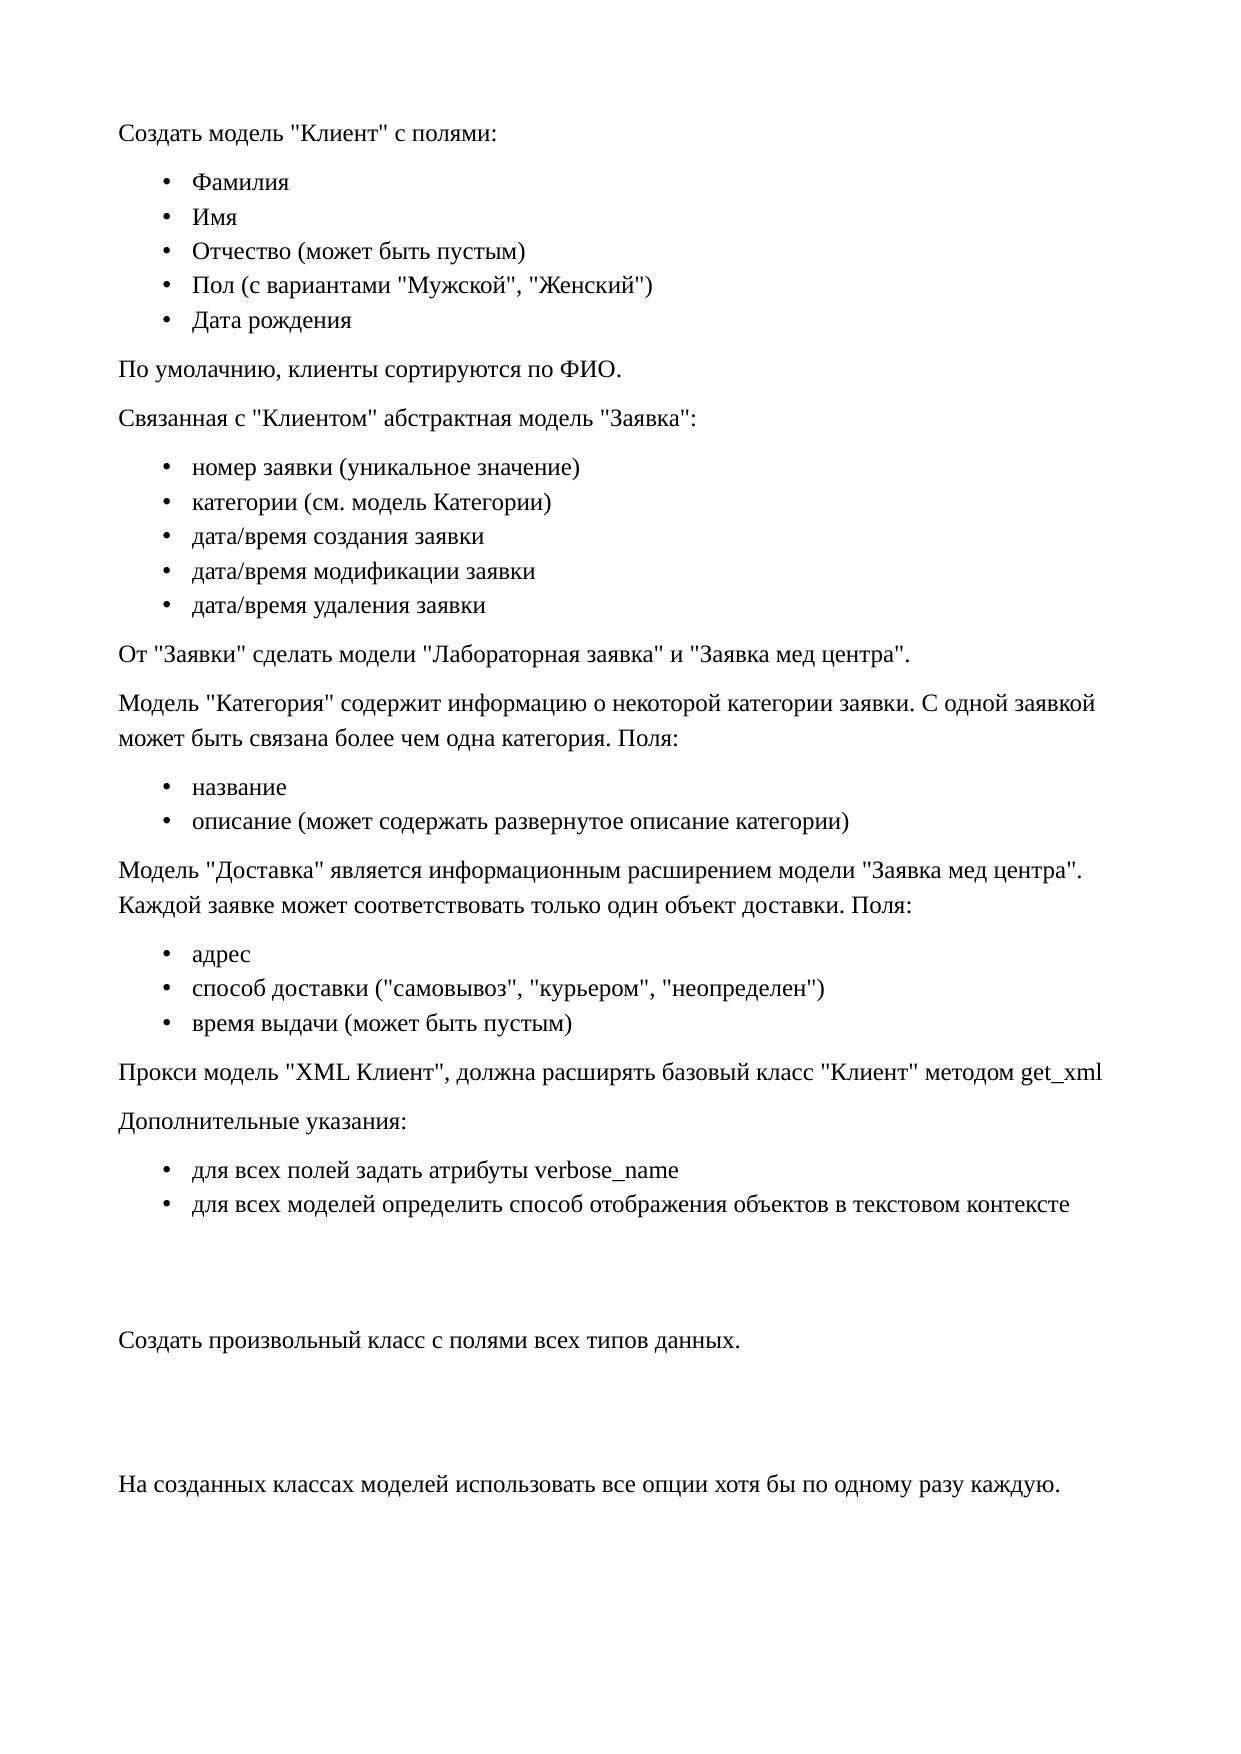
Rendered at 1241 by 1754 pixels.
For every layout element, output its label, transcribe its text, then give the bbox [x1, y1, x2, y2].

list Пол (с вариантами "Мужской", "Женский") [162, 271, 1122, 299]
text Прокси модель "XML Клиент", должна расширять базовый класс "Клиент" методом get_xml [118, 1057, 1122, 1086]
list для всех полей задать атрибуты verbose_name [162, 1155, 1122, 1184]
list Фамилия [162, 167, 1122, 196]
list название [162, 772, 1122, 801]
list номер заявки (уникальное значение) [162, 452, 1122, 481]
list описание (может содержать развернутое описание категории) [162, 806, 1122, 835]
text Связанная с "Клиентом" абстрактная модель "Заявка": [118, 403, 1122, 432]
list Дата рождения [162, 305, 1122, 334]
text На созданных классах моделей использовать все опции хотя бы по одному разу каждую. [118, 1469, 1122, 1497]
list дата/время создания заявки [162, 521, 1122, 550]
list дата/время модификации заявки [162, 556, 1122, 584]
list категории (см. модель Категории) [162, 487, 1122, 516]
text Создать произвольный класс с полями всех типов данных. [118, 1325, 1122, 1354]
text Создать модель "Клиент" с полями: [118, 118, 1122, 147]
text Модель "Доставка" является информационным расширением модели "Заявка мед центра". Каждой заявке может соответствовать только один объект доставки. Поля: [118, 855, 1122, 919]
list Отчество (может быть пустым) [162, 236, 1122, 265]
text От "Заявки" сделать модели "Лабораторная заявка" и "Заявка мед центра". [118, 639, 1122, 668]
list способ доставки ("самовывоз", "курьером", "неопределен") [162, 973, 1122, 1002]
list время выдачи (может быть пустым) [162, 1008, 1122, 1037]
list Имя [162, 202, 1122, 230]
text Модель "Категория" содержит информацию о некоторой категории заявки. С одной заявкой может быть связана более чем одна категория. Поля: [118, 688, 1122, 752]
list дата/время удаления заявки [162, 590, 1122, 619]
list адрес [162, 939, 1122, 968]
text Дополнительные указания: [118, 1106, 1122, 1135]
text По умолачнию, клиенты сортируются по ФИО. [118, 354, 1122, 383]
list для всех моделей определить способ отображения объектов в текстовом контексте [162, 1189, 1122, 1218]
